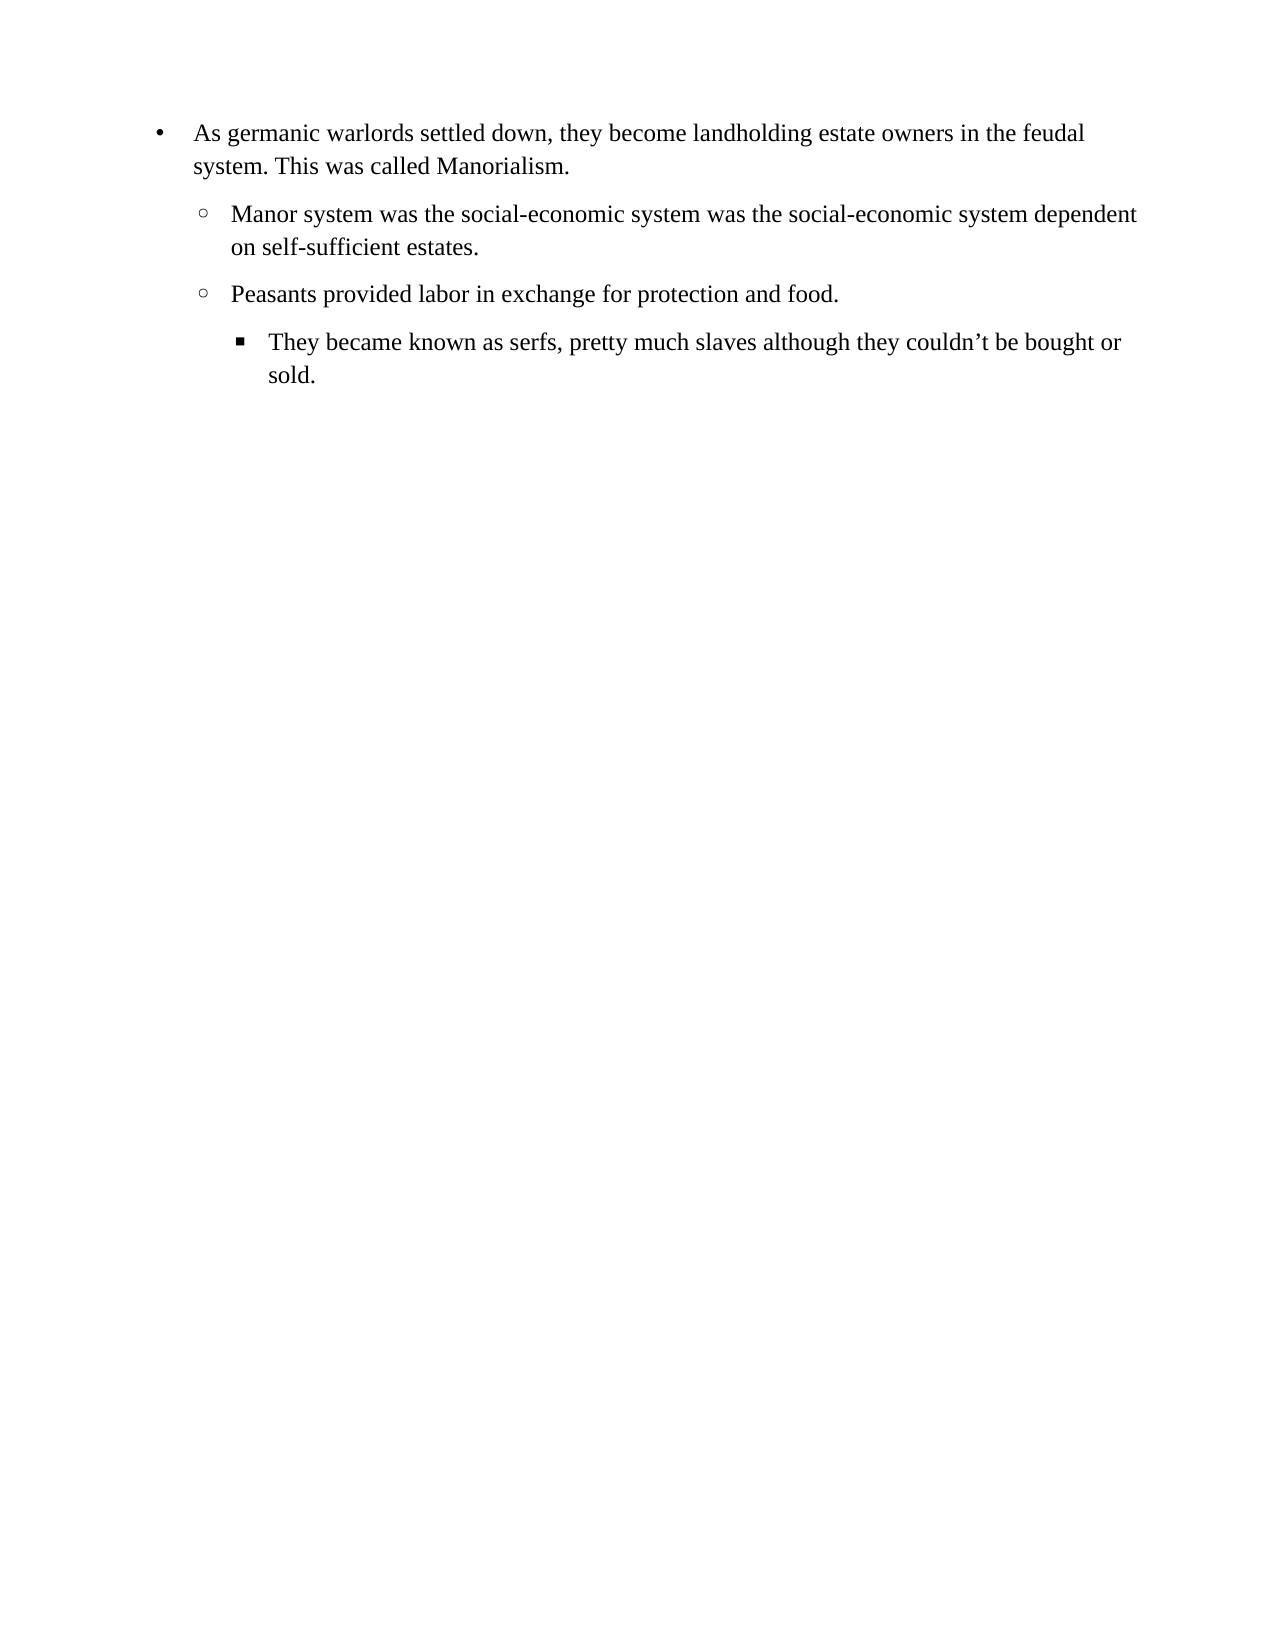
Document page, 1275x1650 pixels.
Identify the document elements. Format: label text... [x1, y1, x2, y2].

list Peasants provided labor in exchange for protection and food. [193, 279, 1157, 308]
list They became known as serfs, pretty much slaves although they couldn’t be bought or sold. [231, 327, 1157, 389]
list Manor system was the social-economic system was the social-economic system dependent on self-sufficient estates. [193, 199, 1157, 261]
list As germanic warlords settled down, they become landholding estate owners in the feudal system. This was called Manorialism. [156, 118, 1157, 180]
